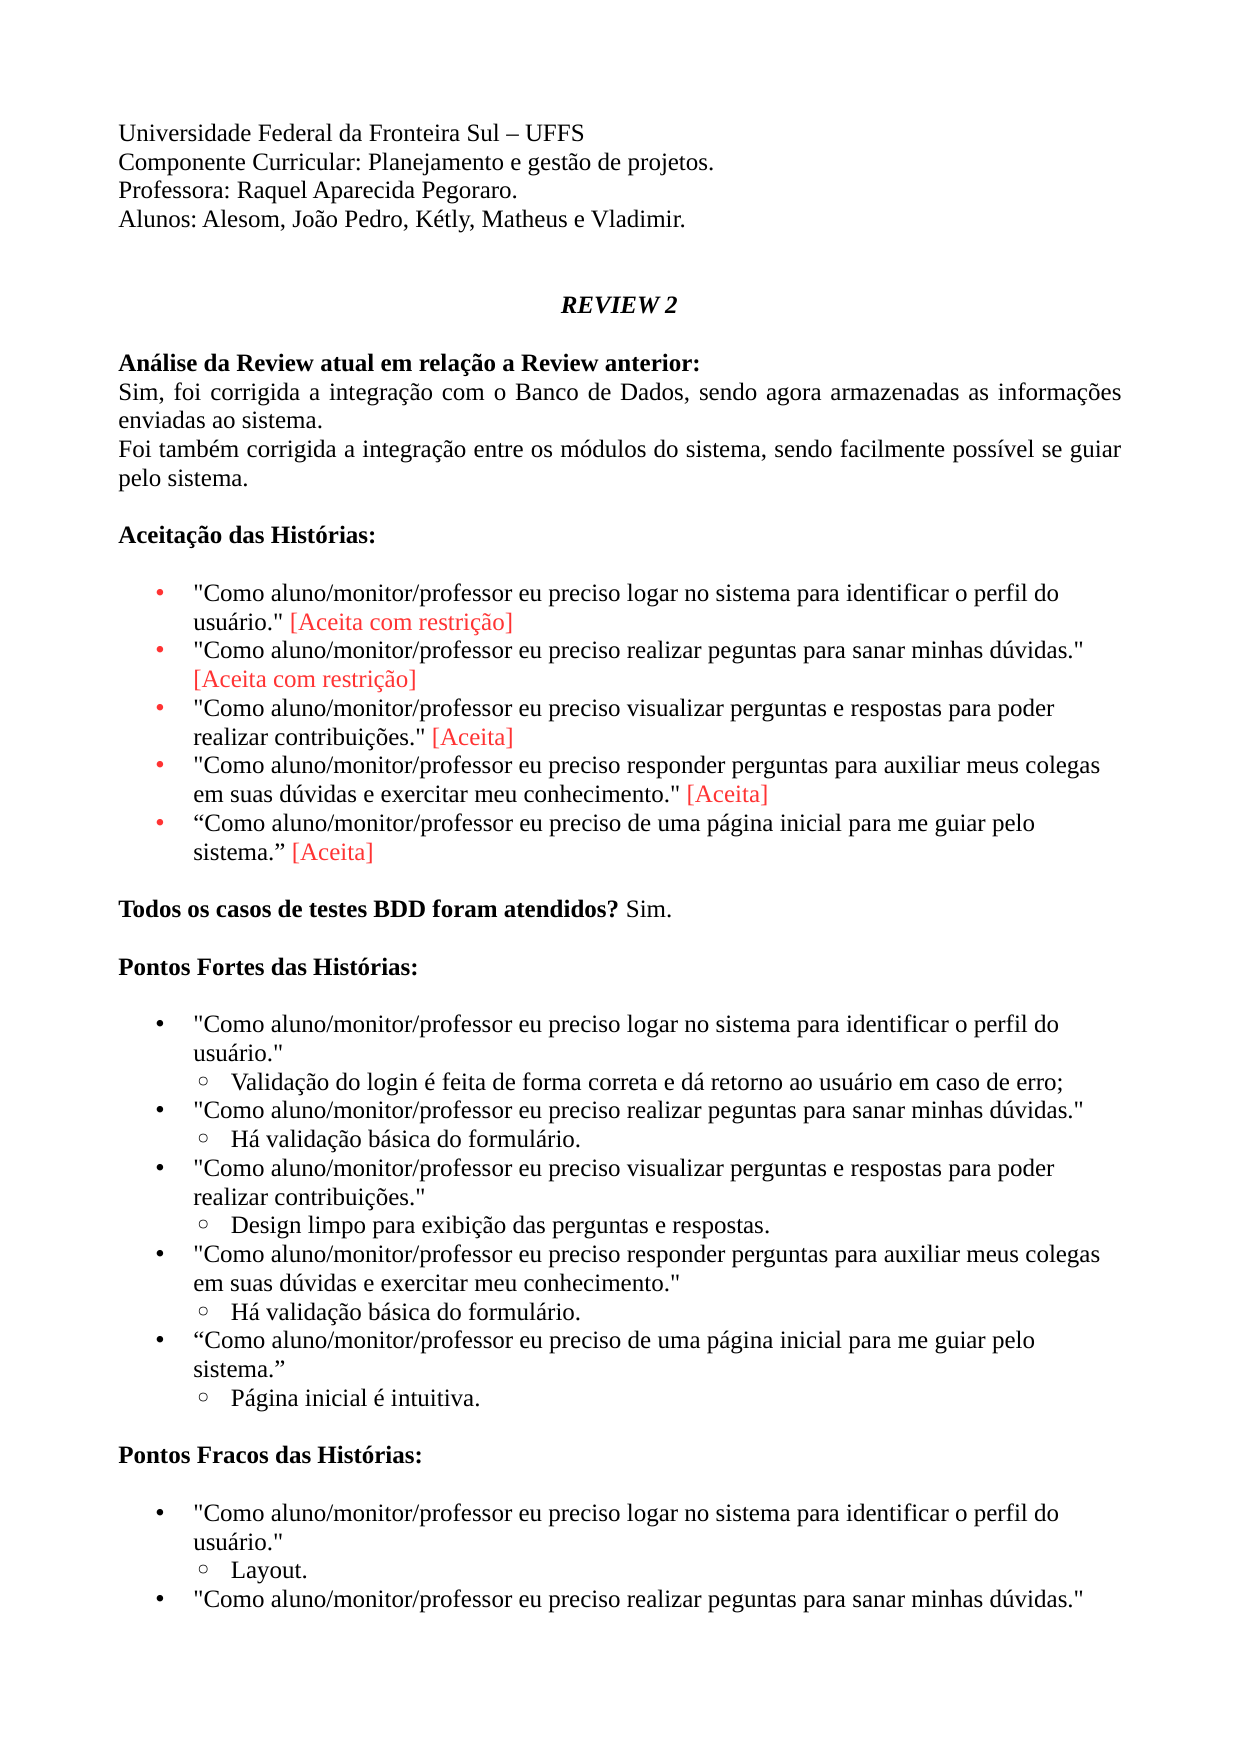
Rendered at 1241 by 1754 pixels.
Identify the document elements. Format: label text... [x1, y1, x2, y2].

list "Como aluno/monitor/professor eu preciso realizar peguntas para sanar minhas dúvidas." [156, 1584, 1122, 1613]
list "Como aluno/monitor/professor eu preciso logar no sistema para identificar o perfil do usuário." [156, 1498, 1122, 1556]
list "Como aluno/monitor/professor eu preciso logar no sistema para identificar o perfil do usuário." [156, 1009, 1122, 1067]
list "Como aluno/monitor/professor eu preciso responder perguntas para auxiliar meus colegas em suas dúvidas e exercitar meu conhecimento." [Aceita] [156, 751, 1122, 808]
list "Como aluno/monitor/professor eu preciso responder perguntas para auxiliar meus colegas em suas dúvidas e exercitar meu conhecimento." [156, 1239, 1122, 1297]
text Pontos Fortes das Histórias: [118, 952, 1122, 981]
list "Como aluno/monitor/professor eu preciso visualizar perguntas e respostas para poder realizar contribuições." [Aceita] [156, 693, 1122, 751]
list Design limpo para exibição das perguntas e respostas. [193, 1211, 1122, 1239]
list “Como aluno/monitor/professor eu preciso de uma página inicial para me guiar pelo sistema.” [156, 1326, 1122, 1383]
text REVIEW 2 [118, 291, 1122, 319]
text Análise da Review atual em relação a Review anterior: [118, 348, 1122, 377]
text Aceitação das Histórias: [118, 521, 1122, 549]
text Todos os casos de testes BDD foram atendidos? Sim. [118, 894, 1122, 923]
list "Como aluno/monitor/professor eu preciso realizar peguntas para sanar minhas dúvidas." [156, 1096, 1122, 1124]
text Sim, foi corrigida a integração com o Banco de Dados, sendo agora armazenadas as informações enviadas ao sistema. [118, 377, 1122, 434]
list "Como aluno/monitor/professor eu preciso visualizar perguntas e respostas para poder realizar contribuições." [156, 1153, 1122, 1211]
list Layout. [193, 1556, 1122, 1584]
list Validação do login é feita de forma correta e dá retorno ao usuário em caso de erro; [193, 1067, 1122, 1096]
list "Como aluno/monitor/professor eu preciso logar no sistema para identificar o perfil do usuário." [Aceita com restrição] [156, 578, 1122, 636]
text Foi também corrigida a integração entre os módulos do sistema, sendo facilmente possível se guiar pelo sistema. [118, 434, 1122, 492]
text Componente Curricular: Planejamento e gestão de projetos. [118, 147, 1122, 176]
text Pontos Fracos das Histórias: [118, 1441, 1122, 1469]
list Página inicial é intuitiva. [193, 1383, 1122, 1412]
list “Como aluno/monitor/professor eu preciso de uma página inicial para me guiar pelo sistema.” [Aceita] [156, 808, 1122, 866]
text Universidade Federal da Fronteira Sul – UFFS [118, 118, 1122, 147]
list Há validação básica do formulário. [193, 1297, 1122, 1326]
text Professora: Raquel Aparecida Pegoraro. [118, 176, 1122, 204]
text Alunos: Alesom, João Pedro, Kétly, Matheus e Vladimir. [118, 204, 1122, 233]
list Há validação básica do formulário. [193, 1124, 1122, 1153]
list "Como aluno/monitor/professor eu preciso realizar peguntas para sanar minhas dúvidas." [Aceita com restrição] [156, 636, 1122, 693]
